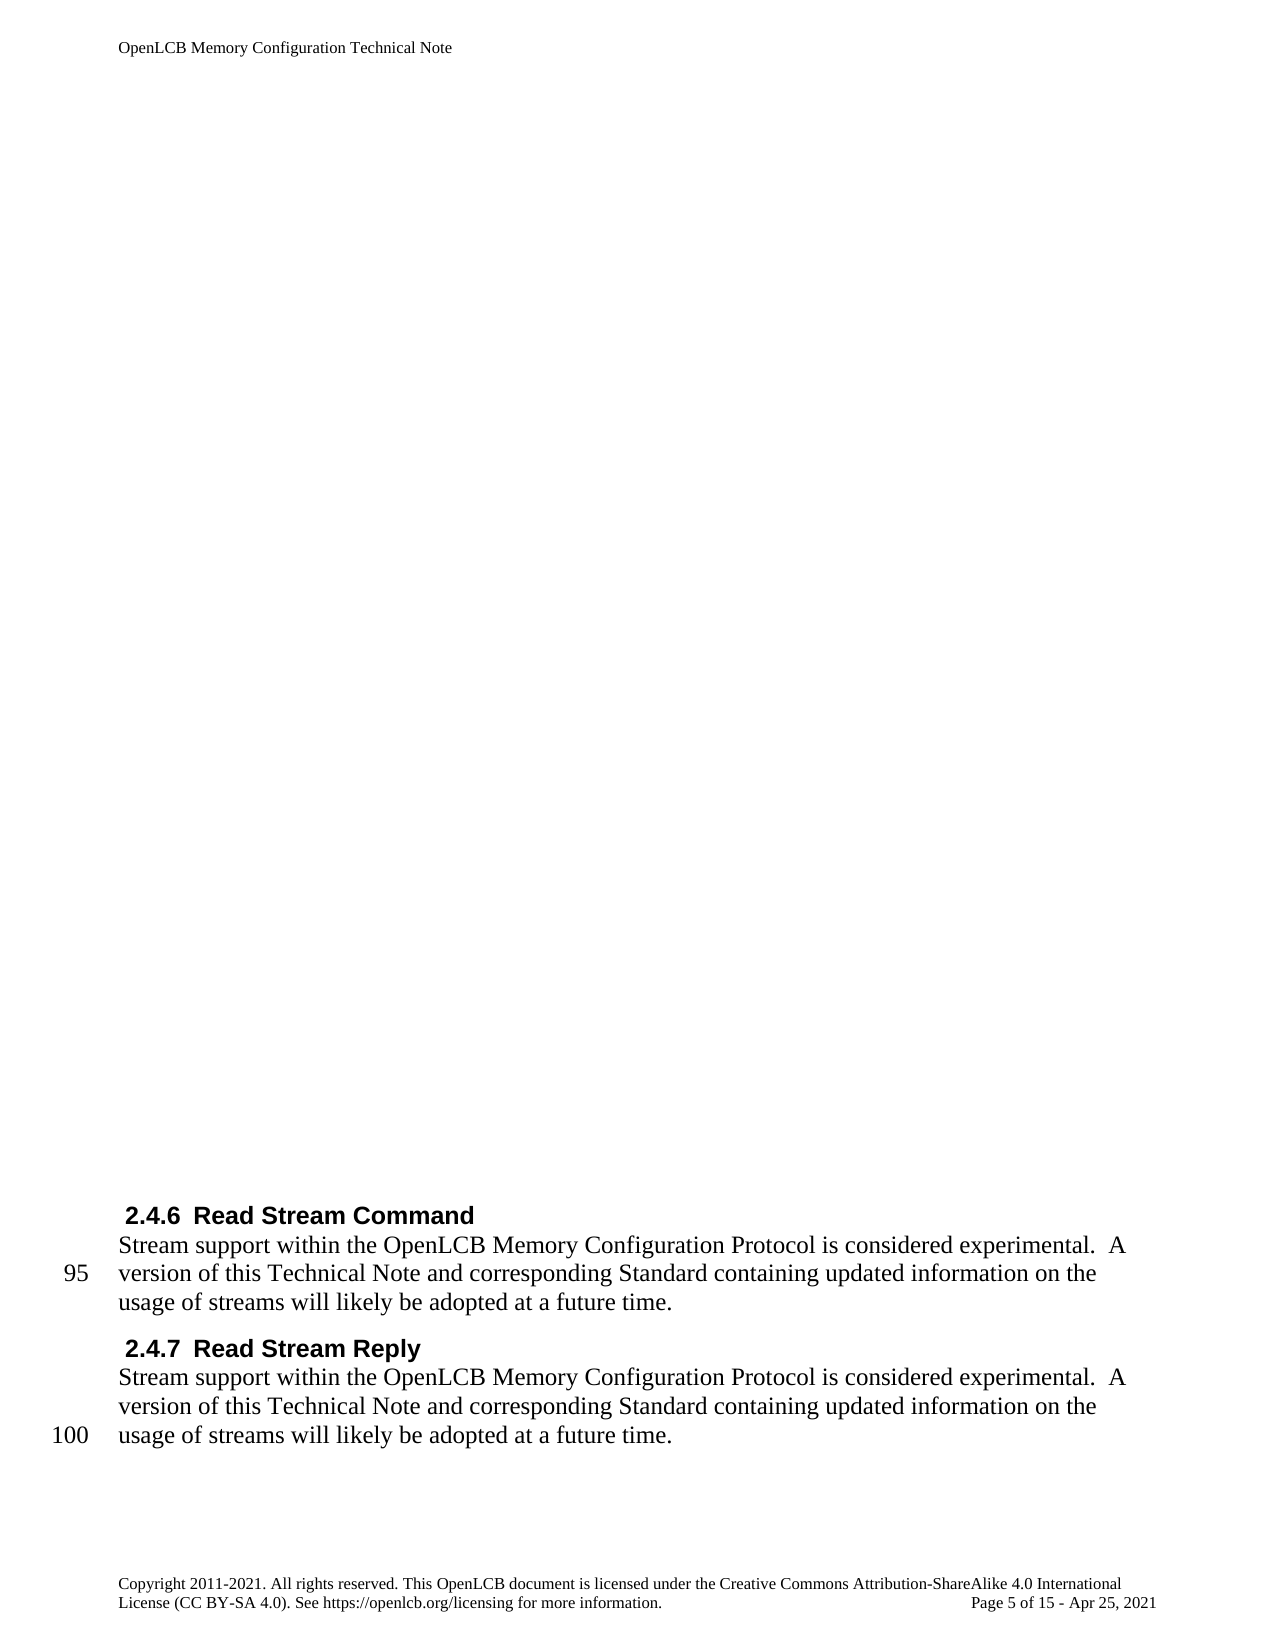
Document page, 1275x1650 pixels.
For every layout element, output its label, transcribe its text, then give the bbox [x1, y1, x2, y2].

text Stream support within the OpenLCB Memory Configuration Protocol is considered experimental. A version of this Technical Note and corresponding Standard containing updated information on the usage of streams will likely be adopted at a future time. [118, 1230, 1157, 1316]
text Stream support within the OpenLCB Memory Configuration Protocol is considered experimental. A version of this Technical Note and corresponding Standard containing updated information on the usage of streams will likely be adopted at a future time. [118, 1362, 1157, 1449]
subtitle Read Stream Command [118, 1201, 1157, 1230]
subtitle Read Stream Reply [118, 1334, 1157, 1362]
